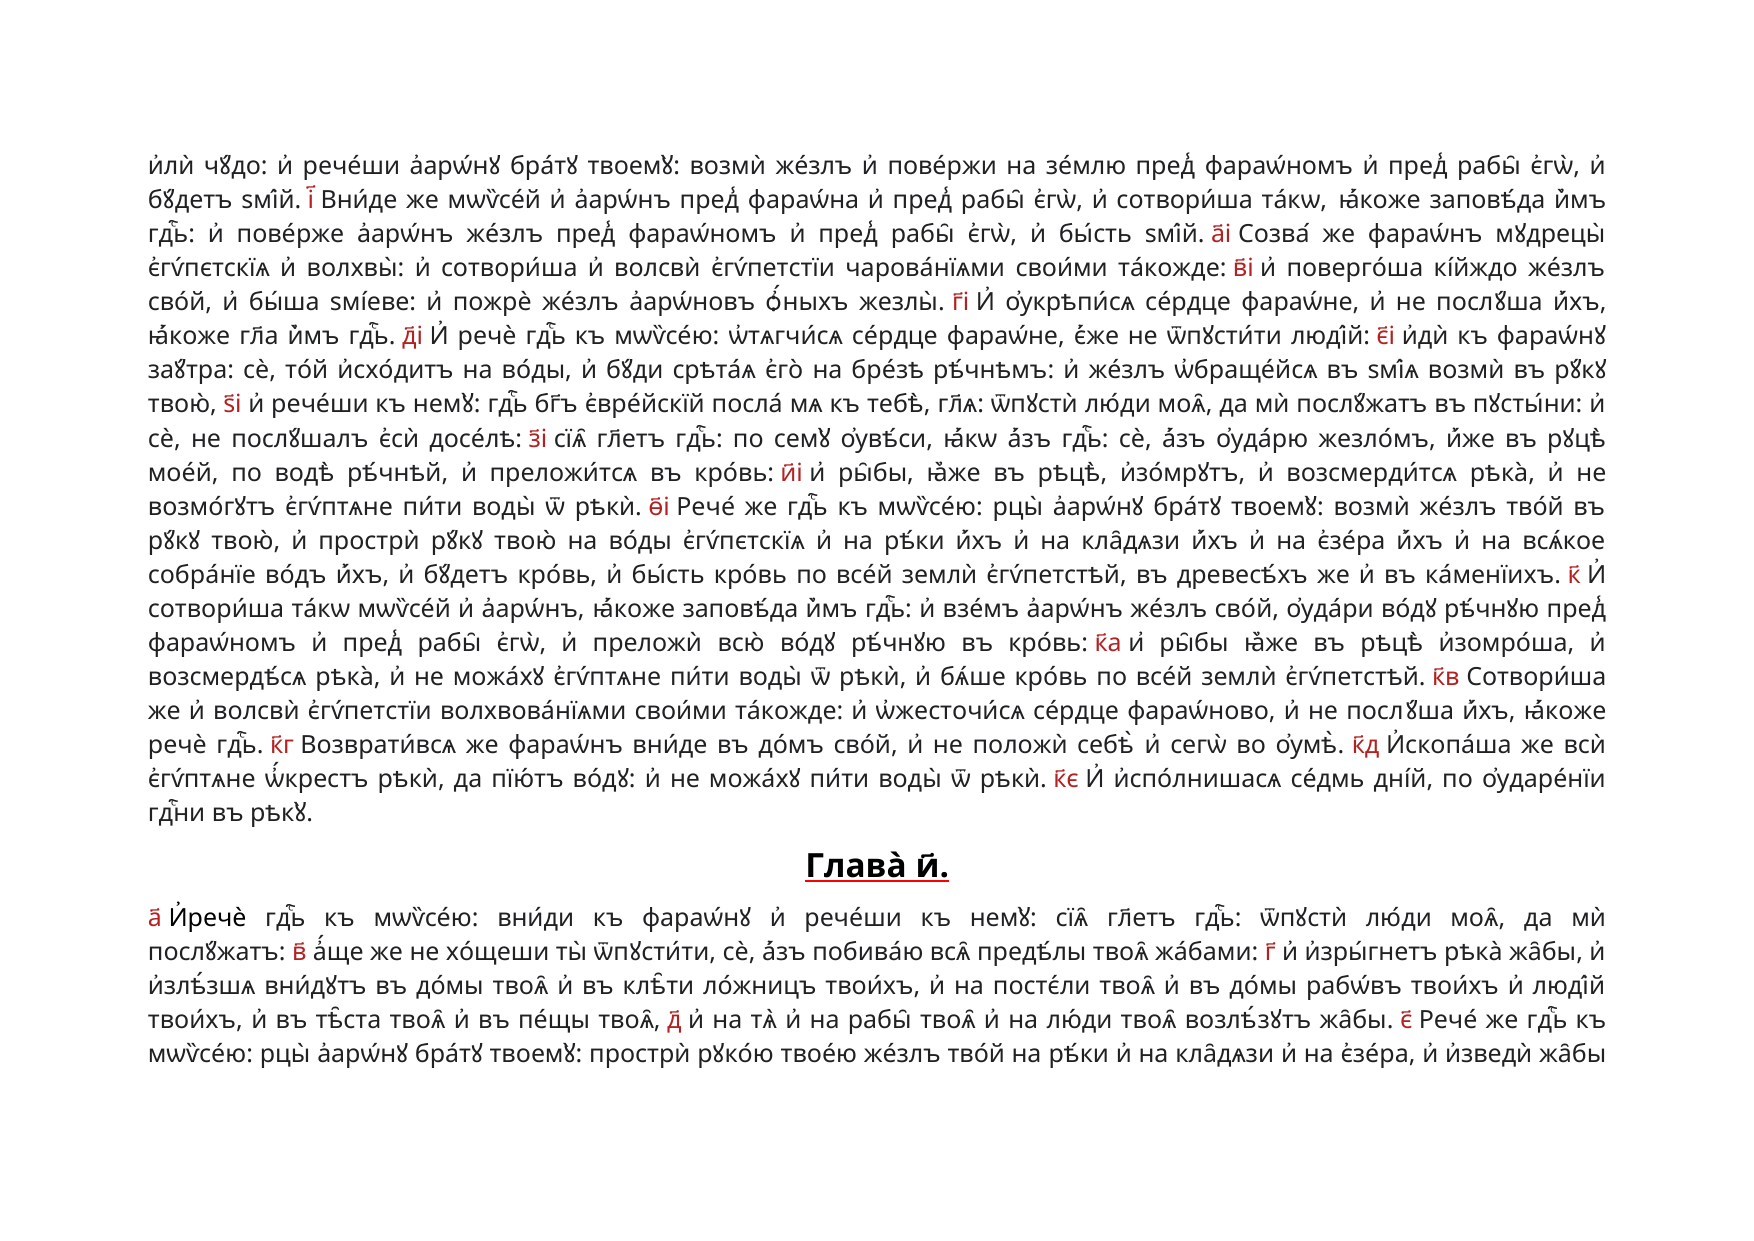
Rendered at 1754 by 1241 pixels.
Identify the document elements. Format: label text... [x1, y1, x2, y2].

text и҆лѝ чꙋ́до: и҆ рече́ши а҆арѡ́нꙋ бра́тꙋ твоемꙋ̀: возмѝ же́злъ и҆ пове́ржи на зе́млю пред̾ фараѡ́номъ и҆ пред̾ рабы̑ є҆гѡ̀, и҆ бꙋ́детъ ѕмі́й. і҃ Вни́де же мѡѷсе́й и҆ а҆арѡ́нъ пред̾ фараѡ́на и҆ пред̾ рабы̑ є҆гѡ̀, и҆ сотвори́ша та́кѡ, ꙗ҆́коже заповѣ́да и҆̀мъ гдⷭ҇ь: и҆ пове́рже а҆арѡ́нъ же́злъ пред̾ фараѡ́номъ и҆ пред̾ рабы̑ є҆гѡ̀, и҆ бы́сть ѕмі́й. а҃і Созва́ же фараѡ́нъ мꙋдрецы̀ є҆гѵ́пєтскїѧ и҆ волхвы̀: и҆ сотвори́ша и҆ волсвѝ є҆гѵ́петстїи чарова́нїѧми свои́ми та́кожде: в҃і и҆ поверго́ша кі́йждо же́злъ сво́й, и҆ бы́ша ѕмі́еве: и҆ пожрѐ же́злъ а҆арѡ́новъ ѻ҆́ныхъ жезлы̀. г҃і И҆ ѹ҆крѣпи́сѧ се́рдце фараѡ́не, и҆ не послꙋ́ша и҆́хъ, ꙗ҆́коже гл҃а и҆̀мъ гдⷭ҇ь. д҃і И҆ речѐ гдⷭ҇ь къ мѡѷсе́ю: ѡ҆тѧгчи́сѧ се́рдце фараѡ́не, є҆́же не ѿпꙋсти́ти люді́й: є҃і и҆дѝ къ фараѡ́нꙋ заꙋ́тра: сѐ, то́й и҆схо́дитъ на во́ды, и҆ бꙋ́ди срѣта́ѧ є҆го̀ на бре́зѣ рѣ́чнѣмъ: и҆ же́злъ ѡ҆браще́йсѧ въ ѕмі́ѧ возмѝ въ рꙋ́кꙋ твою̀, ѕ҃і и҆ рече́ши къ немꙋ̀: гдⷭ҇ь бг҃ъ є҆вре́йскїй посла́ мѧ къ тебѣ̀, гл҃ѧ: ѿпꙋстѝ лю́ди моѧ̑, да мѝ послꙋ́жатъ въ пꙋсты́ни: и҆ сѐ, не послꙋ́шалъ є҆сѝ досе́лѣ: з҃і сїѧ̑ гл҃етъ гдⷭ҇ь: по семꙋ̀ ѹ҆вѣ́си, ꙗ҆́кѡ а҆́зъ гдⷭ҇ь: сѐ, а҆́зъ ѹ҆да́рю жезло́мъ, и҆́же въ рꙋцѣ̀ мое́й, по водѣ̀ рѣ́чнѣй, и҆ преложи́тсѧ въ кро́вь: и҃і и҆ ры̑бы, ꙗ҆̀же въ рѣцѣ̀, и҆зо́мрꙋтъ, и҆ возсмерди́тсѧ рѣка̀, и҆ не возмо́гꙋтъ є҆гѵ́птѧне пи́ти воды̀ ѿ рѣкѝ. ѳ҃і Рече́ же гдⷭ҇ь къ мѡѷсе́ю: рцы̀ а҆арѡ́нꙋ бра́тꙋ твоемꙋ̀: возмѝ же́злъ тво́й въ рꙋ́кꙋ твою̀, и҆ прострѝ рꙋ́кꙋ твою̀ на во́ды є҆гѵ́пєтскїѧ и҆ на рѣ́ки и҆́хъ и҆ на кла̑дѧзи и҆́хъ и҆ на є҆зе́ра и҆́хъ и҆ на всѧ́кое собра́нїе во́дъ и҆́хъ, и҆ бꙋ́детъ кро́вь, и҆ бы́сть кро́вь по все́й землѝ є҆гѵ́петстѣй, въ древесѣ́хъ же и҆ въ ка́менїихъ. к҃ И҆ сотвори́ша та́кѡ мѡѷсе́й и҆ а҆арѡ́нъ, ꙗ҆́коже заповѣ́да и҆̀мъ гдⷭ҇ь: и҆ взе́мъ а҆арѡ́нъ же́злъ сво́й, ѹ҆да́ри во́дꙋ рѣ́чнꙋю пред̾ фараѡ́номъ и҆ пред̾ рабы̑ є҆гѡ̀, и҆ преложѝ всю̀ во́дꙋ рѣ́чнꙋю въ кро́вь: к҃а и҆ ры̑бы ꙗ҆̀же въ рѣцѣ̀ и҆зомро́ша, и҆ возсмердѣ́сѧ рѣка̀, и҆ не можа́хꙋ є҆гѵ́птѧне пи́ти воды̀ ѿ рѣкѝ, и҆ бѧ́ше кро́вь по все́й землѝ є҆гѵ́петстѣй. к҃в Сотвори́ша же и҆ волсвѝ є҆гѵ́петстїи волхвова́нїѧми свои́ми та́кожде: и҆ ѡ҆жесточи́сѧ се́рдце фараѡ́ново, и҆ не послꙋ́ша и҆́хъ, ꙗ҆́коже речѐ гдⷭ҇ь. к҃г Возврати́всѧ же фараѡ́нъ вни́де въ до́мъ сво́й, и҆ не положѝ себѣ̀ и҆ сегѡ̀ во ѹ҆мѣ̀. к҃д И҆скопа́ша же всѝ є҆гѵ́птѧне ѡ҆́крестъ рѣкѝ, да пїю́тъ во́дꙋ: и҆ не можа́хꙋ пи́ти воды̀ ѿ рѣкѝ. к҃є И҆ и҆спо́лнишасѧ се́дмь дні́й, по ѹ҆даре́нїи гдⷭ҇ни въ рѣкꙋ̀. [148, 148, 1606, 829]
text а҃ И҆речѐ гдⷭ҇ь къ мѡѷсе́ю: вни́ди къ фараѡ́нꙋ и҆ рече́ши къ немꙋ̀: сїѧ̑ гл҃етъ гдⷭ҇ь: ѿпꙋстѝ лю́ди моѧ̑, да мѝ послꙋ́жатъ: в҃ а҆́ще же не хо́щеши ты̀ ѿпꙋсти́ти, сѐ, а҆́зъ побива́ю всѧ̑ предѣ́лы твоѧ̑ жа́бами: г҃ и҆ и҆зры́гнетъ рѣка̀ жа̑бы, и҆ и҆злѣ́зшѧ вни́дꙋтъ въ до́мы твоѧ̑ и҆ въ клѣ̑ти ло́жницъ твои́хъ, и҆ на постє́ли твоѧ̑ и҆ въ до́мы рабѡ́въ твои́хъ и҆ люді́й твои́хъ, и҆ въ тѣ̑ста твоѧ̑ и҆ въ пе́щы твоѧ̑, д҃ и҆ на тѧ̀ и҆ на рабы̑ твоѧ̑ и҆ на лю́ди твоѧ̑ возлѣ́зꙋтъ жа̑бы. є҃ Рече́ же гдⷭ҇ь къ мѡѷсе́ю: рцы̀ а҆арѡ́нꙋ бра́тꙋ твоемꙋ̀: прострѝ рꙋко́ю твое́ю же́злъ тво́й на рѣ́ки и҆ на кла̑дѧзи и҆ на є҆зе́ра, и҆ и҆зведѝ жа̑бы [148, 899, 1606, 1070]
text Глава̀ и҃. [148, 841, 1606, 887]
